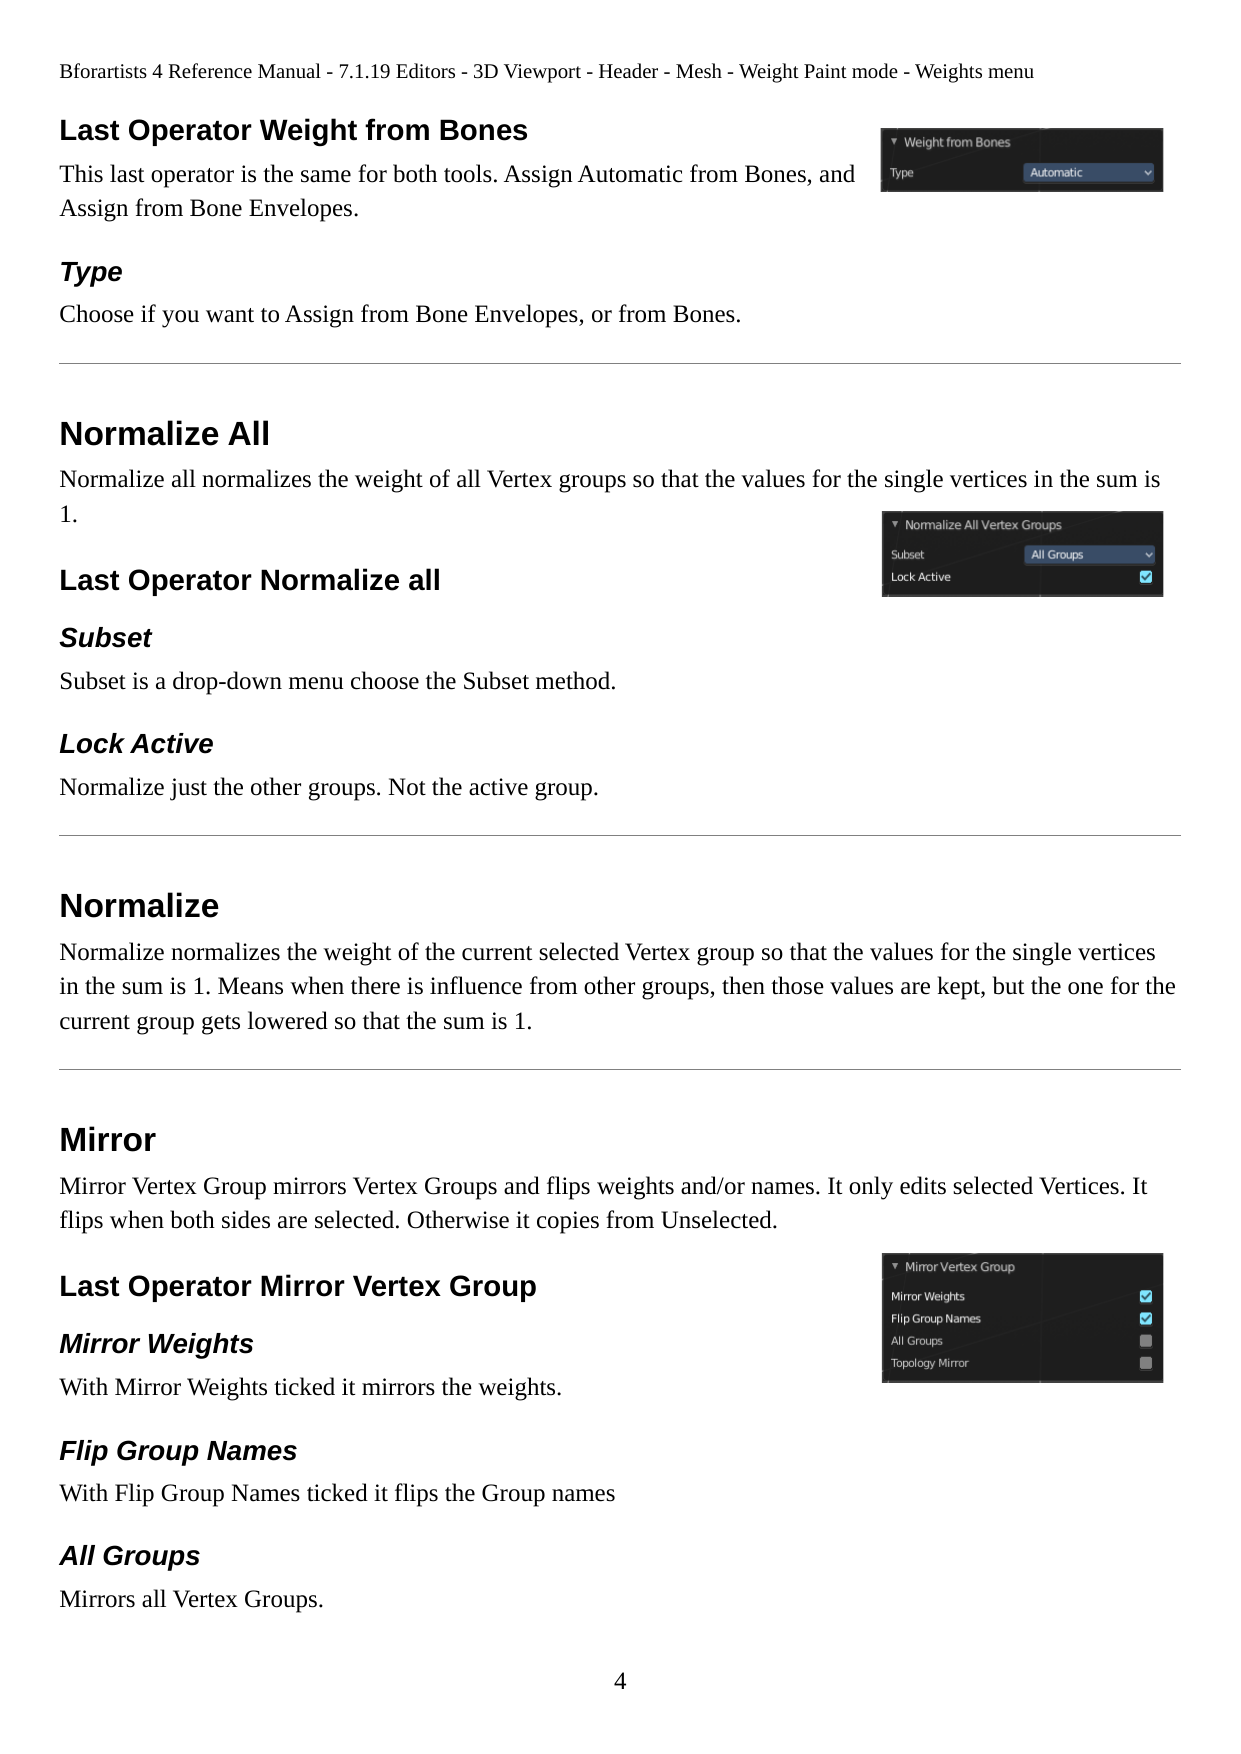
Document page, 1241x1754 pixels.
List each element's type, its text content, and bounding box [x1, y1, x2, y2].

text With Flip Group Names ticked it flips the Group names [59, 1478, 1181, 1507]
picture [881, 511, 1164, 597]
text Choose if you want to Assign from Bone Envelopes, or from Bones. [59, 299, 1181, 328]
text Mirror Vertex Group mirrors Vertex Groups and flips weights and/or names. It only edits selected Vertices. It flips when both sides are selected. Otherwise it copies from Unselected. [59, 1171, 1181, 1234]
subtitle [1164, 563, 1181, 596]
subtitle Flip Group Names [59, 1434, 1181, 1466]
subtitle All Groups [59, 1540, 1181, 1572]
text Normalize all normalizes the weight of all Vertex groups so that the values for the single vertices in the sum is 1. [59, 464, 1181, 528]
subtitle Normalize [59, 886, 1181, 924]
subtitle Subset [59, 621, 1181, 653]
text With Mirror Weights ticked it mirrors the weights. [59, 1372, 1181, 1401]
subtitle Mirror Weights [59, 1328, 881, 1360]
text Subset is a drop-down menu choose the Subset method. [59, 666, 1181, 694]
subtitle Mirror [59, 1120, 1181, 1158]
subtitle Type [59, 255, 1181, 287]
subtitle Last Operator Weight from Bones [59, 113, 1181, 146]
subtitle Last Operator Normalize all [59, 563, 881, 596]
subtitle Last Operator Mirror Vertex Group [59, 1269, 881, 1303]
text Mirrors all Vertex Groups. [59, 1584, 1181, 1613]
subtitle Normalize All [59, 413, 1181, 452]
picture [880, 128, 1164, 192]
text Normalize normalizes the weight of the current selected Vertex group so that the values for the single vertices in the sum is 1. Means when there is influence from other groups, then those values are kept, but the one for the current group gets lowered so that the sum is 1. [59, 937, 1181, 1034]
subtitle [1164, 1328, 1181, 1360]
text Normalize just the other groups. Not the active group. [59, 772, 1181, 800]
subtitle Lock Active [59, 727, 1181, 759]
text This last operator is the same for both tools. Assign Automatic from Bones, and Assign from Bone Envelopes. [59, 159, 1181, 222]
picture [881, 1253, 1164, 1383]
